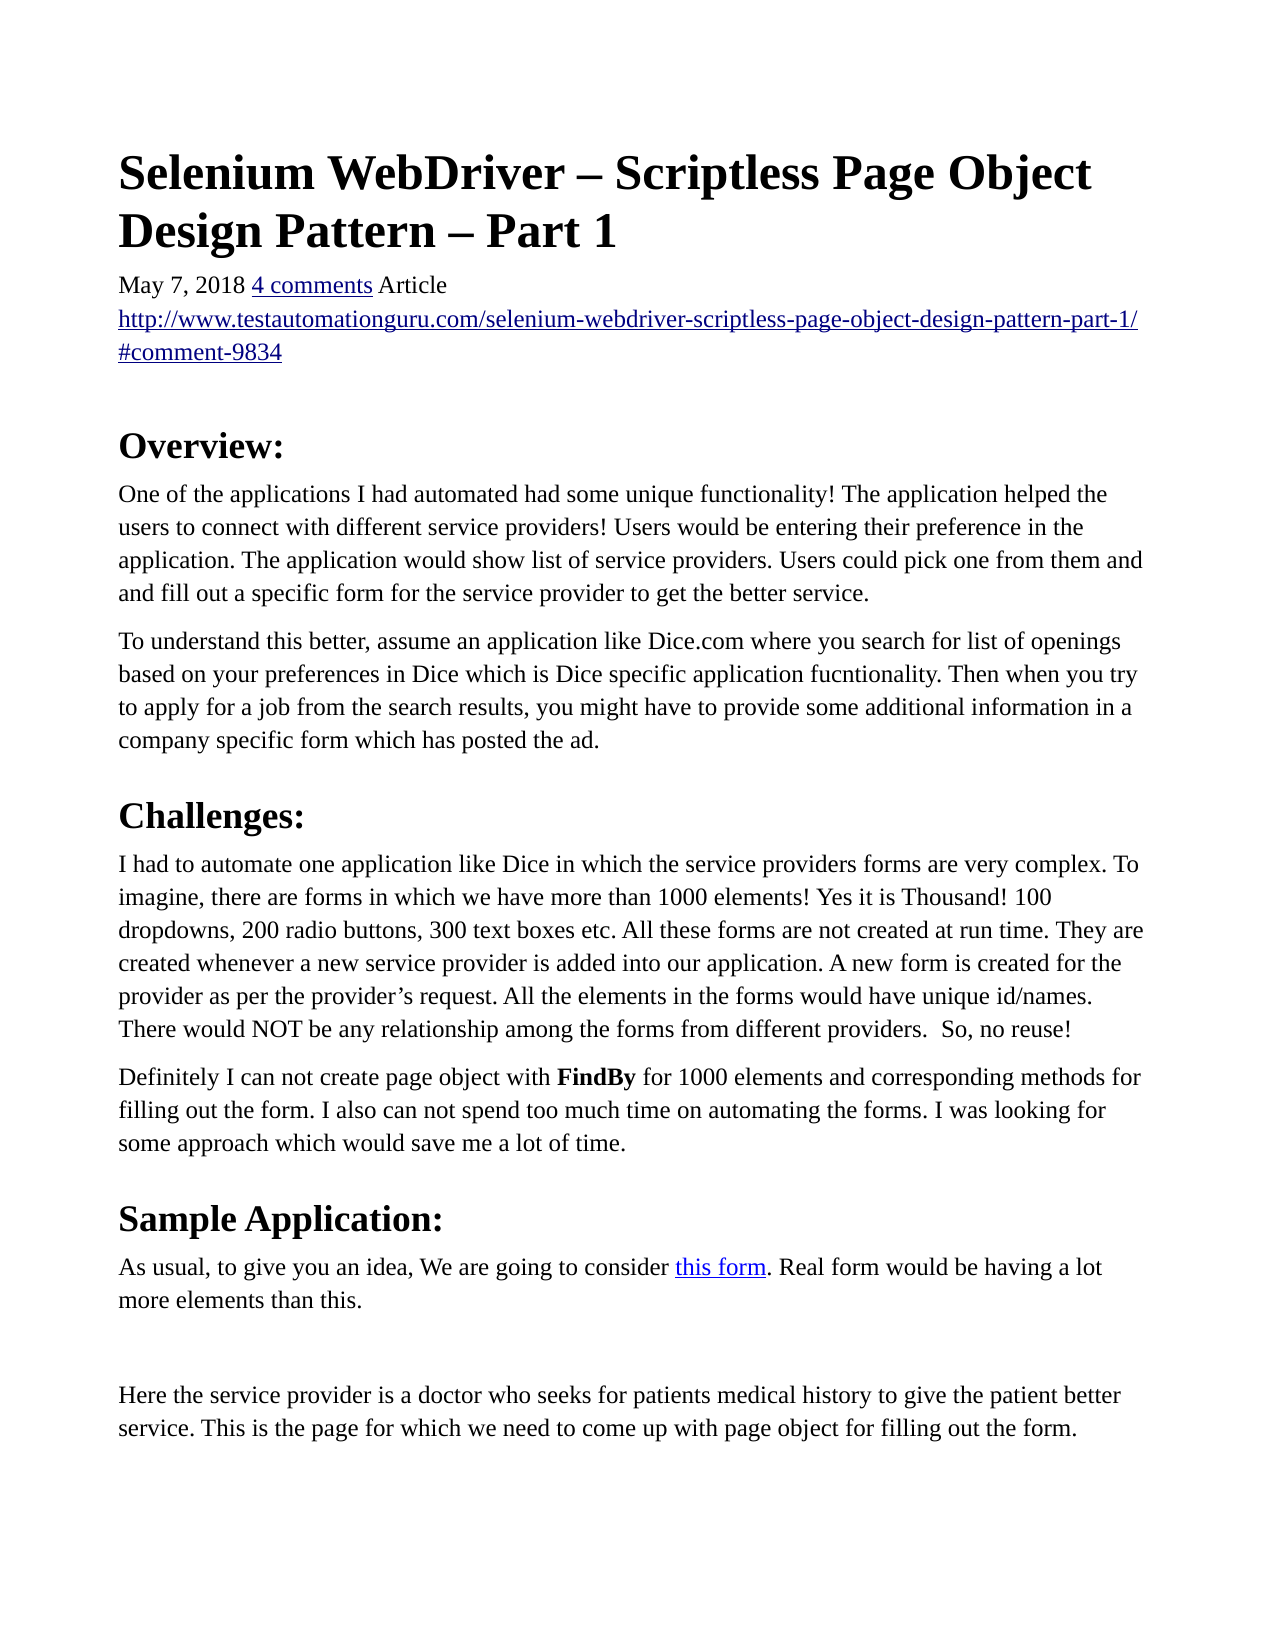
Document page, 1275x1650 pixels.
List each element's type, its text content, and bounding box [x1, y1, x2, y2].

text Here the service provider is a doctor who seeks for patients medical history to give the patient better service. This is the page for which we need to come up with page object for filling out the form. [118, 1380, 1157, 1442]
text I had to automate one application like Dice in which the service providers forms are very complex. To imagine, there are forms in which we have more than 1000 elements! Yes it is Thousand! 100 dropdowns, 200 radio buttons, 300 text boxes etc. All these forms are not created at run time. They are created whenever a new service provider is added into our application. A new form is created for the provider as per the provider’s request. All the elements in the forms would have unique id/names. There would NOT be any relationship among the forms from different providers. So, no reuse! [118, 849, 1157, 1043]
text One of the applications I had automated had some unique functionality! The application helped the users to connect with different service providers! Users would be entering their preference in the application. The application would show list of service providers. Users could pick one from them and and fill out a specific form for the service provider to get the better service. [118, 479, 1157, 607]
text Definitely I can not create page object with FindBy for 1000 elements and corresponding methods for filling out the form. I also can not spend too much time on automating the forms. I was looking for some approach which would save me a lot of time. [118, 1062, 1157, 1156]
text May 7, 2018 4 comments Article [118, 271, 1157, 299]
subtitle Overview: [118, 423, 1157, 467]
subtitle Selenium WebDriver – Scriptless Page Object Design Pattern – Part 1 [118, 143, 1157, 258]
text As usual, to give you an idea, We are going to consider this form. Real form would be having a lot more elements than this. [118, 1252, 1157, 1313]
text To understand this better, assume an application like Dice.com where you search for list of openings based on your preferences in Dice which is Dice specific application fucntionality. Then when you try to apply for a job from the search results, you might have to provide some additional information in a company specific form which has posted the ad. [118, 626, 1157, 754]
subtitle Sample Application: [118, 1196, 1157, 1239]
text http://www.testautomationguru.com/selenium-webdriver-scriptless-page-object-design-pattern-part-1/#comment-9834 [118, 304, 1157, 365]
subtitle Challenges: [118, 793, 1157, 836]
